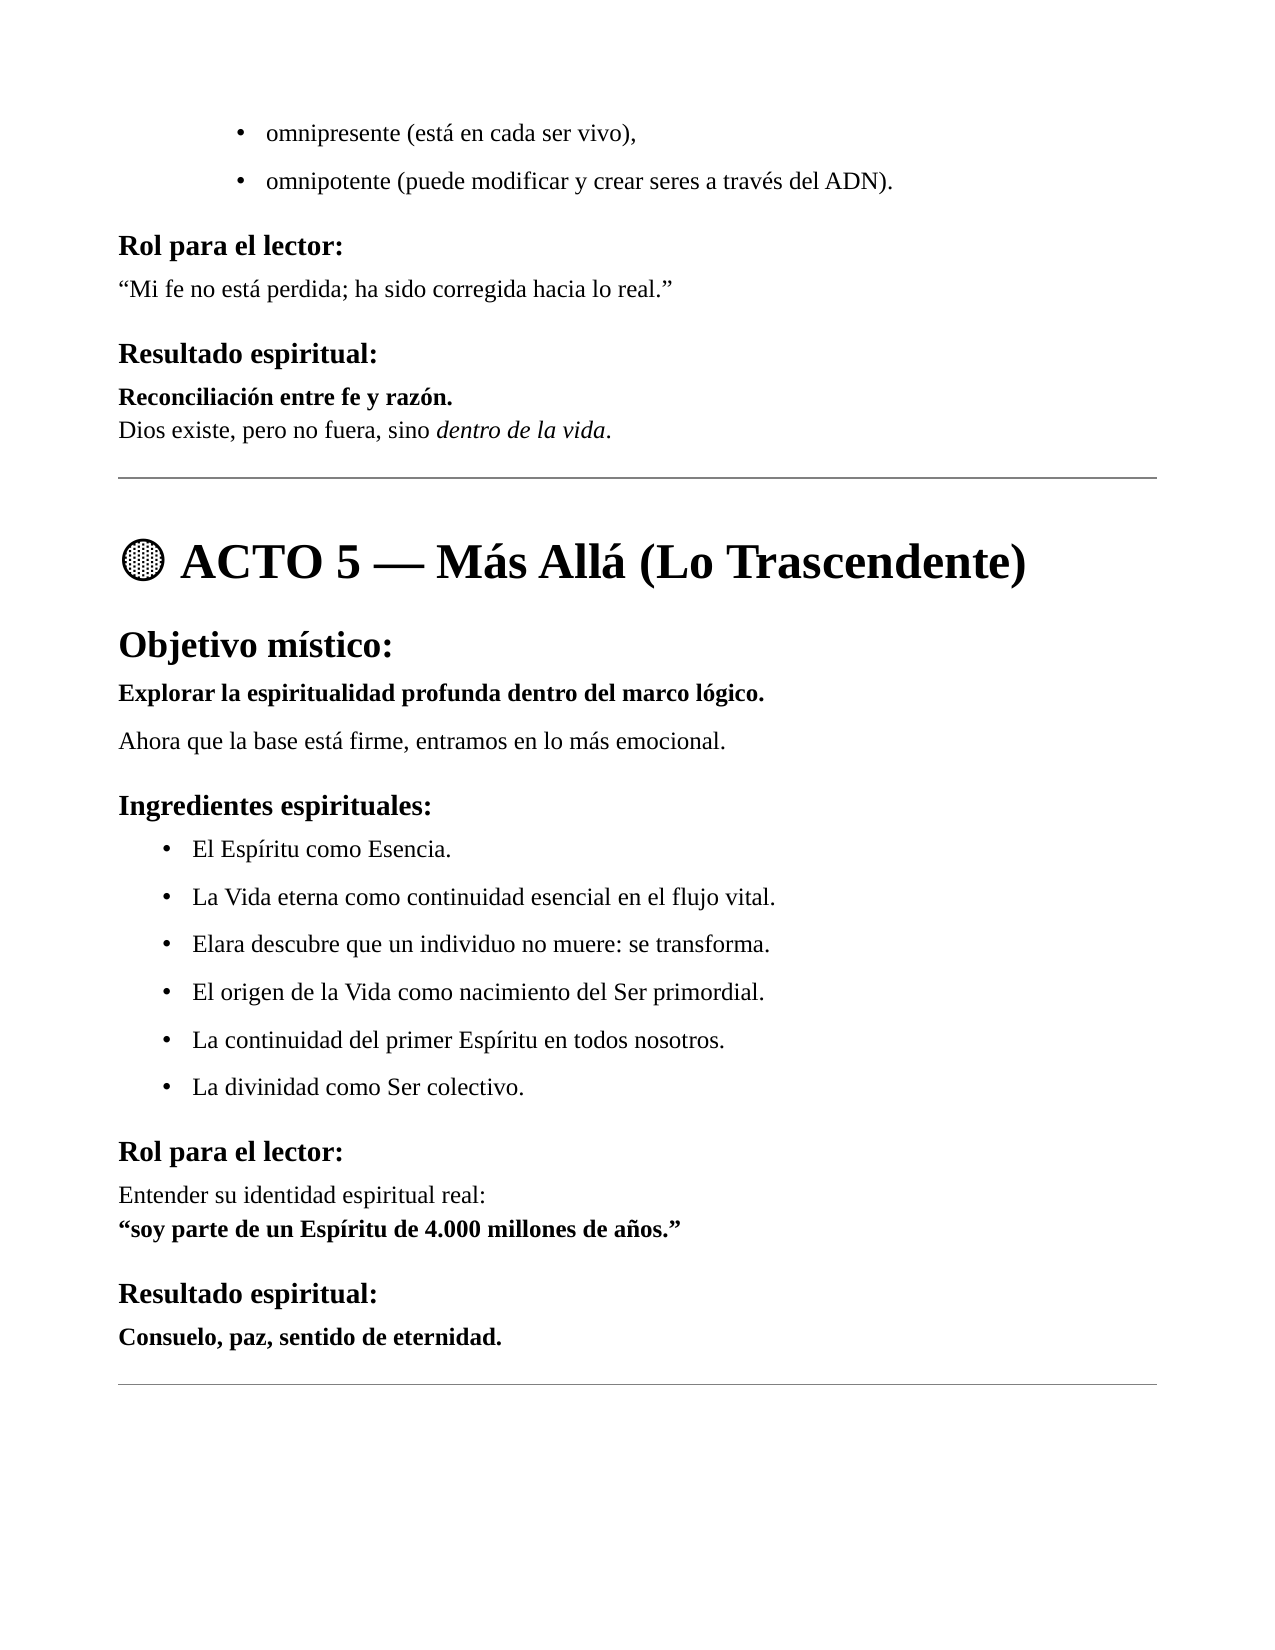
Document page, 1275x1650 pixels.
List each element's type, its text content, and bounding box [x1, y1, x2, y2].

list omnipresente (está en cada ser vivo), [236, 118, 1157, 147]
list El Espíritu como Esencia. [162, 834, 1157, 863]
subtitle Resultado espiritual: [118, 336, 1157, 370]
subtitle Resultado espiritual: [118, 1276, 1157, 1309]
subtitle Rol para el lector: [118, 1134, 1157, 1168]
text “Mi fe no está perdida; ha sido corregida hacia lo real.” [118, 274, 1157, 303]
list Elara descubre que un individuo no muere: se transforma. [162, 929, 1157, 958]
list El origen de la Vida como nacimiento del Ser primordial. [162, 977, 1157, 1006]
list La Vida eterna como continuidad esencial en el flujo vital. [162, 882, 1157, 911]
list La continuidad del primer Espíritu en todos nosotros. [162, 1025, 1157, 1053]
subtitle 🟡 ACTO 5 — Más Allá (Lo Trascendente) [118, 532, 1157, 589]
subtitle Ingredientes espirituales: [118, 788, 1157, 822]
list La divinidad como Ser colectivo. [162, 1072, 1157, 1101]
text Entender su identidad espiritual real: “soy parte de un Espíritu de 4.000 millones de años.” [118, 1181, 1157, 1242]
text Reconciliación entre fe y razón. Dios existe, pero no fuera, sino dentro de la vida. [118, 382, 1157, 444]
text Explorar la espiritualidad profunda dentro del marco lógico. [118, 678, 1157, 707]
subtitle Rol para el lector: [118, 228, 1157, 261]
subtitle Objetivo místico: [118, 623, 1157, 666]
text Consuelo, paz, sentido de eternidad. [118, 1322, 1157, 1351]
list omnipotente (puede modificar y crear seres a través del ADN). [236, 166, 1157, 194]
text Ahora que la base está firme, entramos en lo más emocional. [118, 726, 1157, 755]
